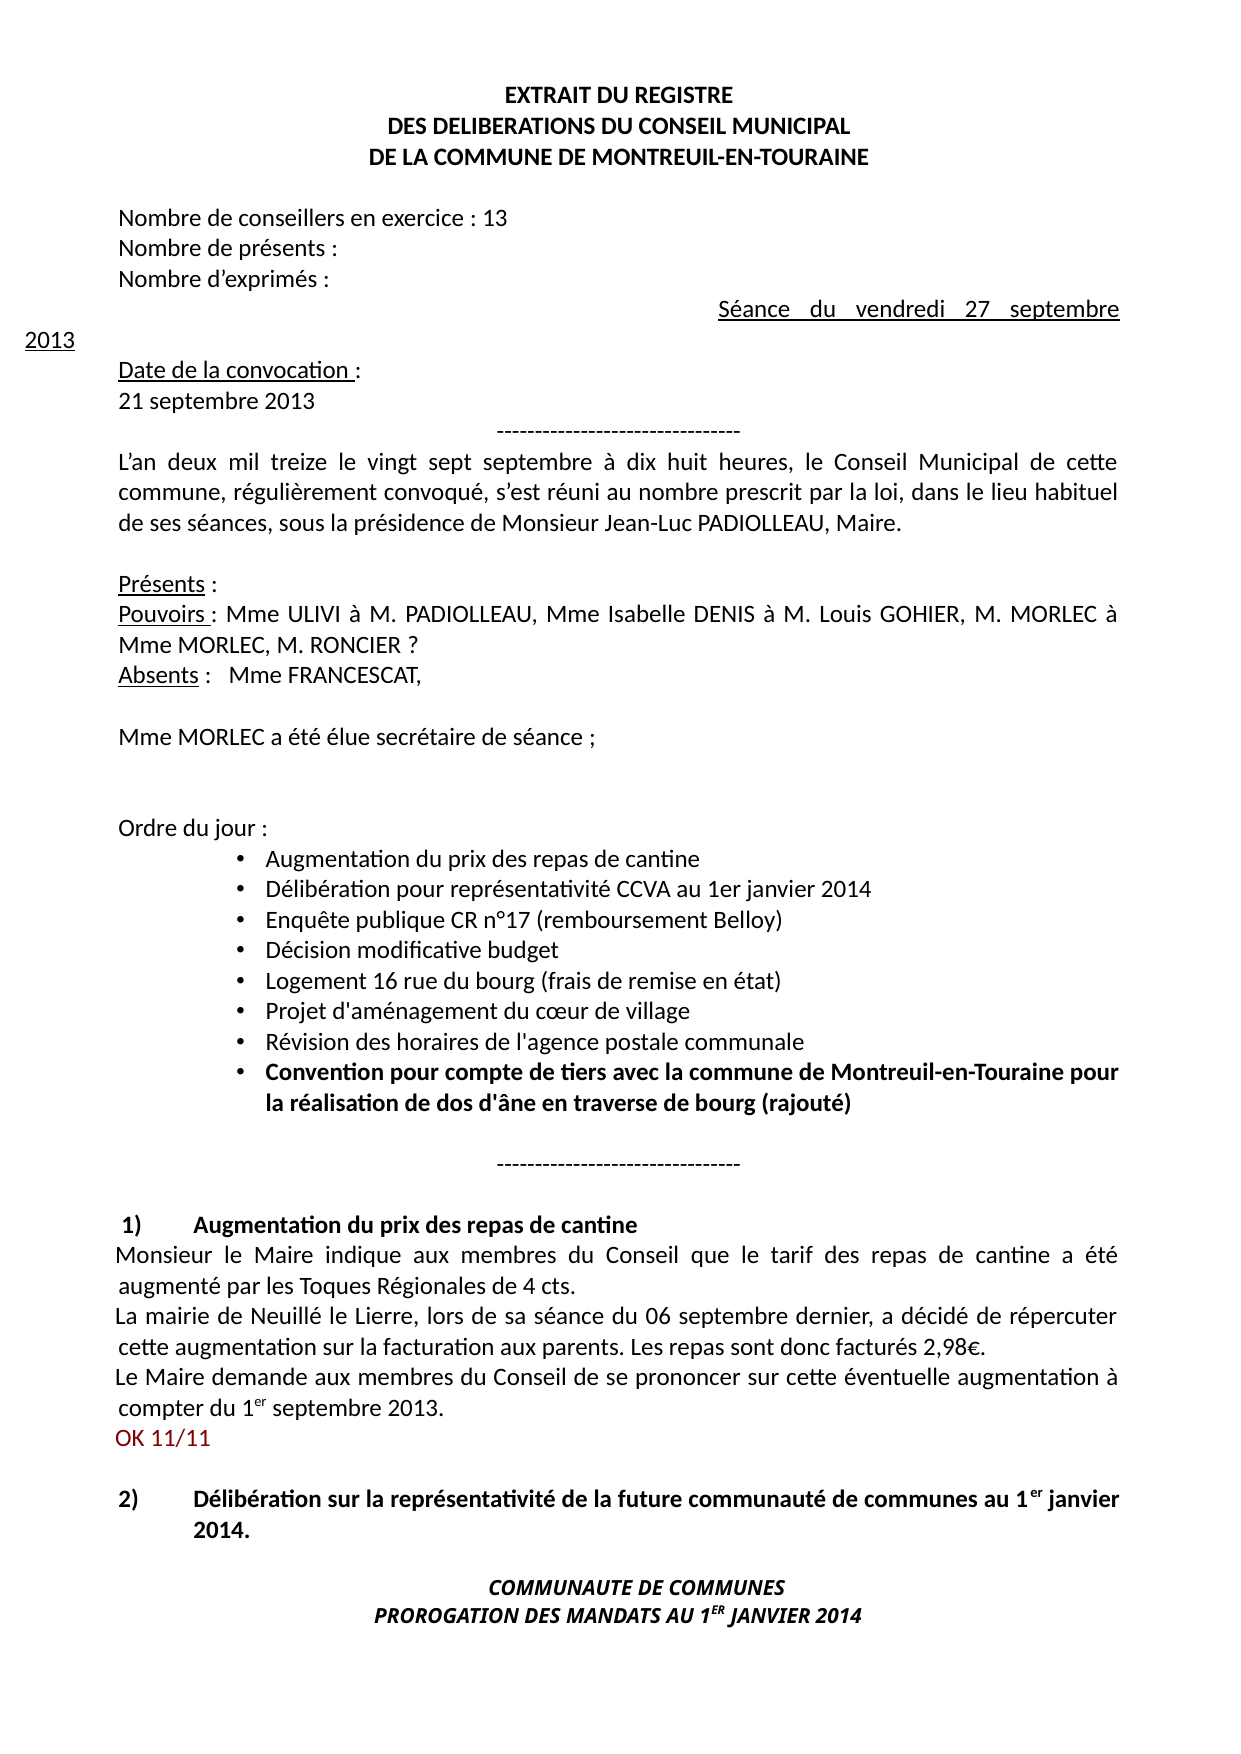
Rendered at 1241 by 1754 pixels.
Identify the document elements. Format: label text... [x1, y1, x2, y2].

text Date de la convocation : [24, 354, 1120, 385]
text Nombre de conseillers en exercice : 13 [118, 202, 1120, 232]
text DES DELIBERATIONS DU CONSEIL MUNICIPAL [118, 110, 1120, 141]
text Séance du vendredi 27 septembre 2013 [24, 293, 1120, 354]
list Délibération pour représentativité CCVA au 1er janvier 2014 [236, 873, 1120, 904]
list COMMUNAUTE DE COMMUNES [118, 1573, 1120, 1602]
text L’an deux mil treize le vingt sept septembre à dix huit heures, le Conseil Municipal de cette commune, régulièrement convoqué, s’est réuni au nombre prescrit par la loi, dans le lieu habituel de ses séances, sous la présidence de Monsieur Jean-Luc PADIOLLEAU, Maire. [118, 446, 1120, 537]
text Présents : [118, 568, 1120, 598]
text DE LA COMMUNE DE MONTREUIL-EN-TOURAINE [118, 141, 1120, 171]
text 21 septembre 2013 [24, 385, 1120, 415]
text Le Maire demande aux membres du Conseil de se prononcer sur cette éventuelle augmentation à compter du 1er septembre 2013. [115, 1362, 1120, 1423]
text Mme MORLEC a été élue secrétaire de séance ; [118, 721, 1120, 751]
text Nombre d’exprimés : [24, 263, 1120, 293]
text Monsieur le Maire indique aux membres du Conseil que le tarif des repas de cantine a été augmenté par les Toques Régionales de 4 cts. [115, 1239, 1120, 1301]
list Enquête publique CR n°17 (remboursement Belloy) [236, 904, 1120, 934]
text Ordre du jour : [118, 812, 1120, 843]
text EXTRAIT DU REGISTRE [118, 80, 1120, 110]
list Projet d'aménagement du cœur de village [236, 995, 1120, 1026]
list Délibération sur la représentativité de la future communauté de communes au 1er janvier 2014. [118, 1484, 1120, 1545]
list Logement 16 rue du bourg (frais de remise en état) [236, 965, 1120, 995]
text Pouvoirs : Mme ULIVI à M. PADIOLLEAU, Mme Isabelle DENIS à M. Louis GOHIER, M. MORLEC à Mme MORLEC, M. RONCIER ? [118, 598, 1120, 659]
text OK 11/11 [115, 1423, 1120, 1453]
text La mairie de Neuillé le Lierre, lors de sa séance du 06 septembre dernier, a décidé de répercuter cette augmentation sur la facturation aux parents. Les repas sont donc facturés 2,98€. [115, 1301, 1120, 1362]
list 1) Augmentation du prix des repas de cantine [84, 1209, 1120, 1239]
list Convention pour compte de tiers avec la commune de Montreuil-en-Touraine pour la réalisation de dos d'âne en traverse de bourg (rajouté) [236, 1056, 1120, 1117]
list Décision modificative budget [236, 934, 1120, 965]
text -------------------------------- [118, 415, 1120, 446]
list Augmentation du prix des repas de cantine [236, 843, 1120, 873]
text -------------------------------- [118, 1148, 1120, 1178]
list Révision des horaires de l'agence postale communale [236, 1026, 1120, 1056]
text Nombre de présents : [118, 232, 1120, 263]
text Absents : Mme FRANCESCAT, [118, 659, 1120, 690]
text PROROGATION DES MANDATS AU 1ER JANVIER 2014 [118, 1602, 1120, 1630]
